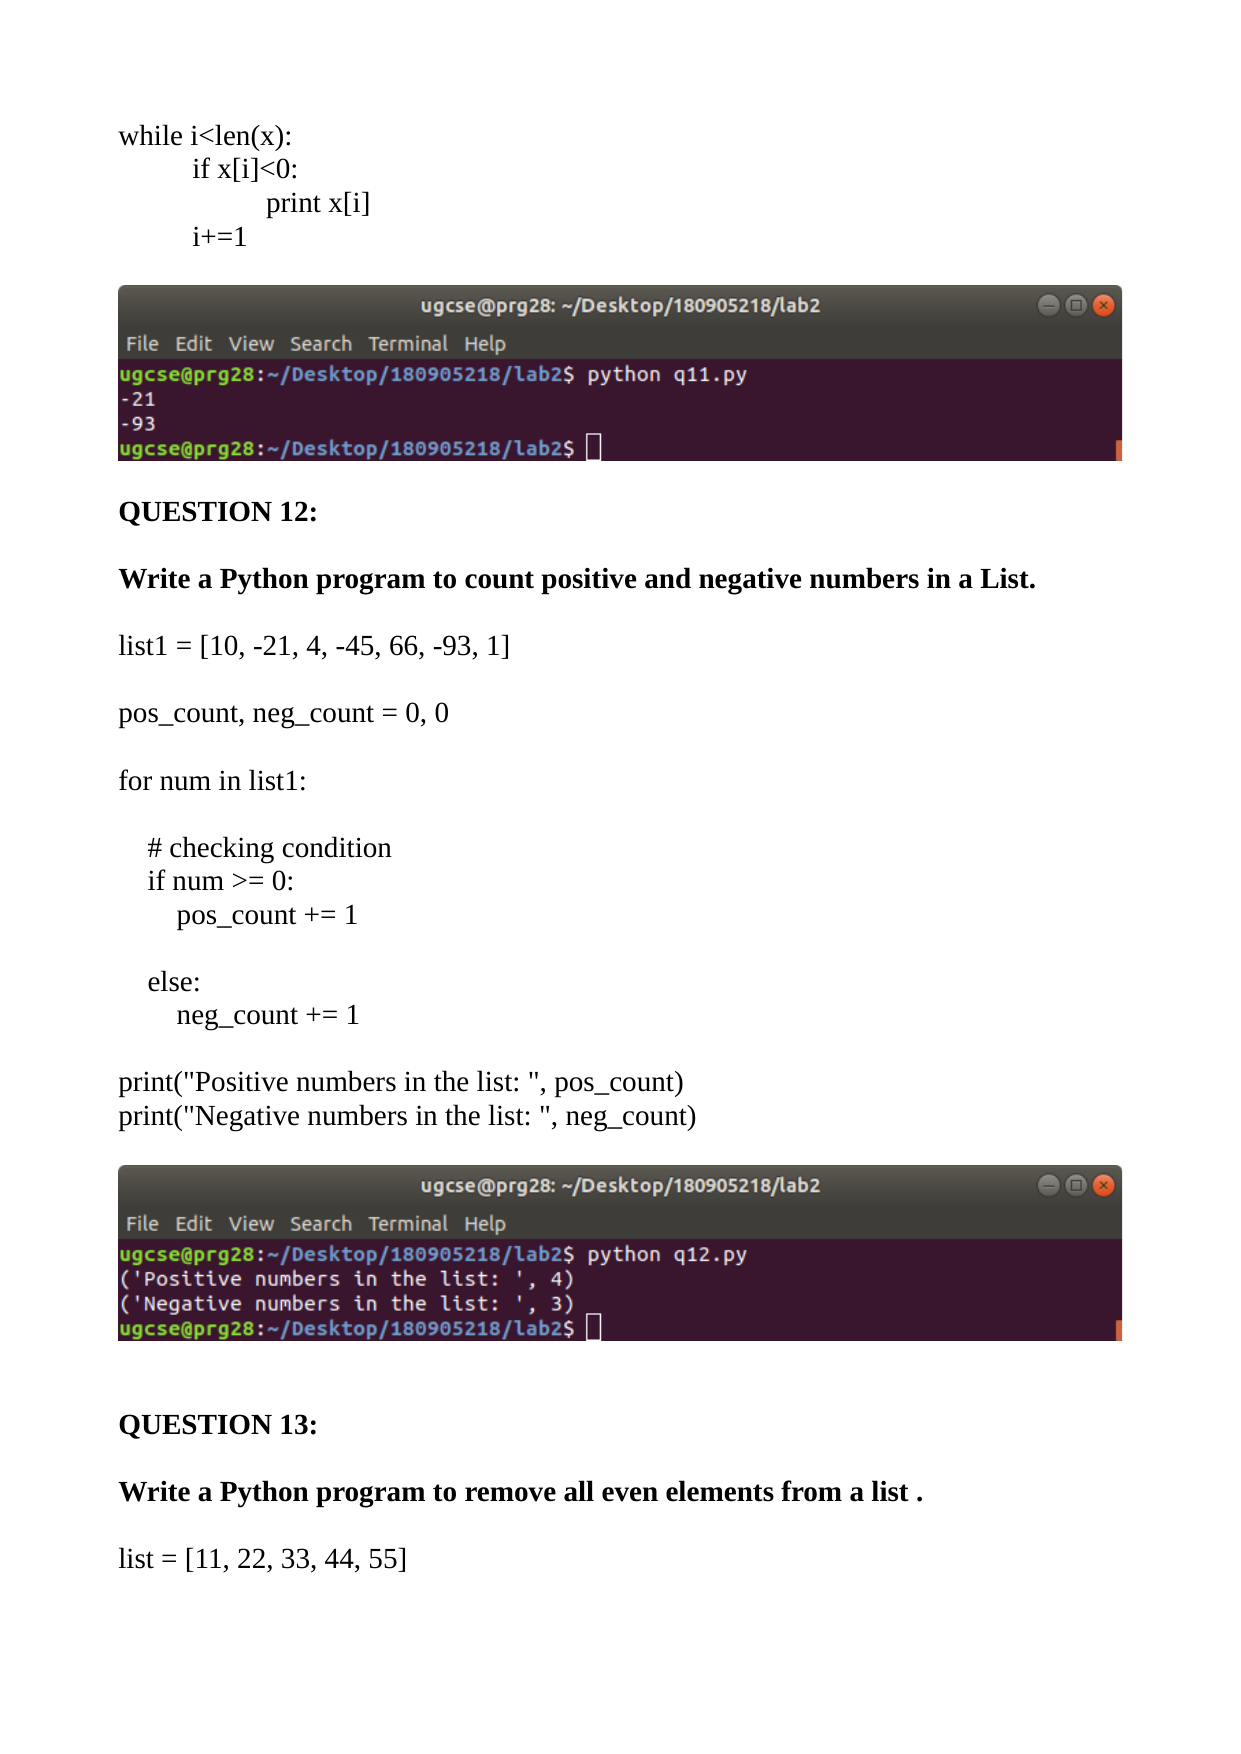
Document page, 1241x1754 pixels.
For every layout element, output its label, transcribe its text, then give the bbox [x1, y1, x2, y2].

text # checking condition [118, 830, 1122, 863]
picture [118, 285, 1123, 461]
text if num >= 0: [118, 863, 1122, 897]
text print("Negative numbers in the list: ", neg_count) [118, 1098, 1122, 1132]
text list = [11, 22, 33, 44, 55] [118, 1541, 1122, 1575]
text pos_count, neg_count = 0, 0 [118, 696, 1122, 729]
text if x[i]<0: [118, 152, 1122, 185]
text list1 = [10, -21, 4, -45, 66, -93, 1] [118, 628, 1122, 662]
text Write a Python program to count positive and negative numbers in a List. [118, 561, 1122, 595]
text neg_count += 1 [118, 997, 1122, 1031]
text print("Positive numbers in the list: ", pos_count) [118, 1064, 1122, 1098]
text QUESTION 13: [118, 1407, 1122, 1441]
text else: [118, 964, 1122, 997]
text QUESTION 12: [118, 494, 1122, 528]
text pos_count += 1 [118, 897, 1122, 930]
text while i<len(x): [118, 118, 1122, 152]
text print x[i] [118, 185, 1122, 219]
text for num in list1: [118, 763, 1122, 796]
text Write a Python program to remove all even elements from a list . [118, 1474, 1122, 1508]
picture [118, 1165, 1123, 1341]
text i+=1 [118, 219, 1122, 252]
